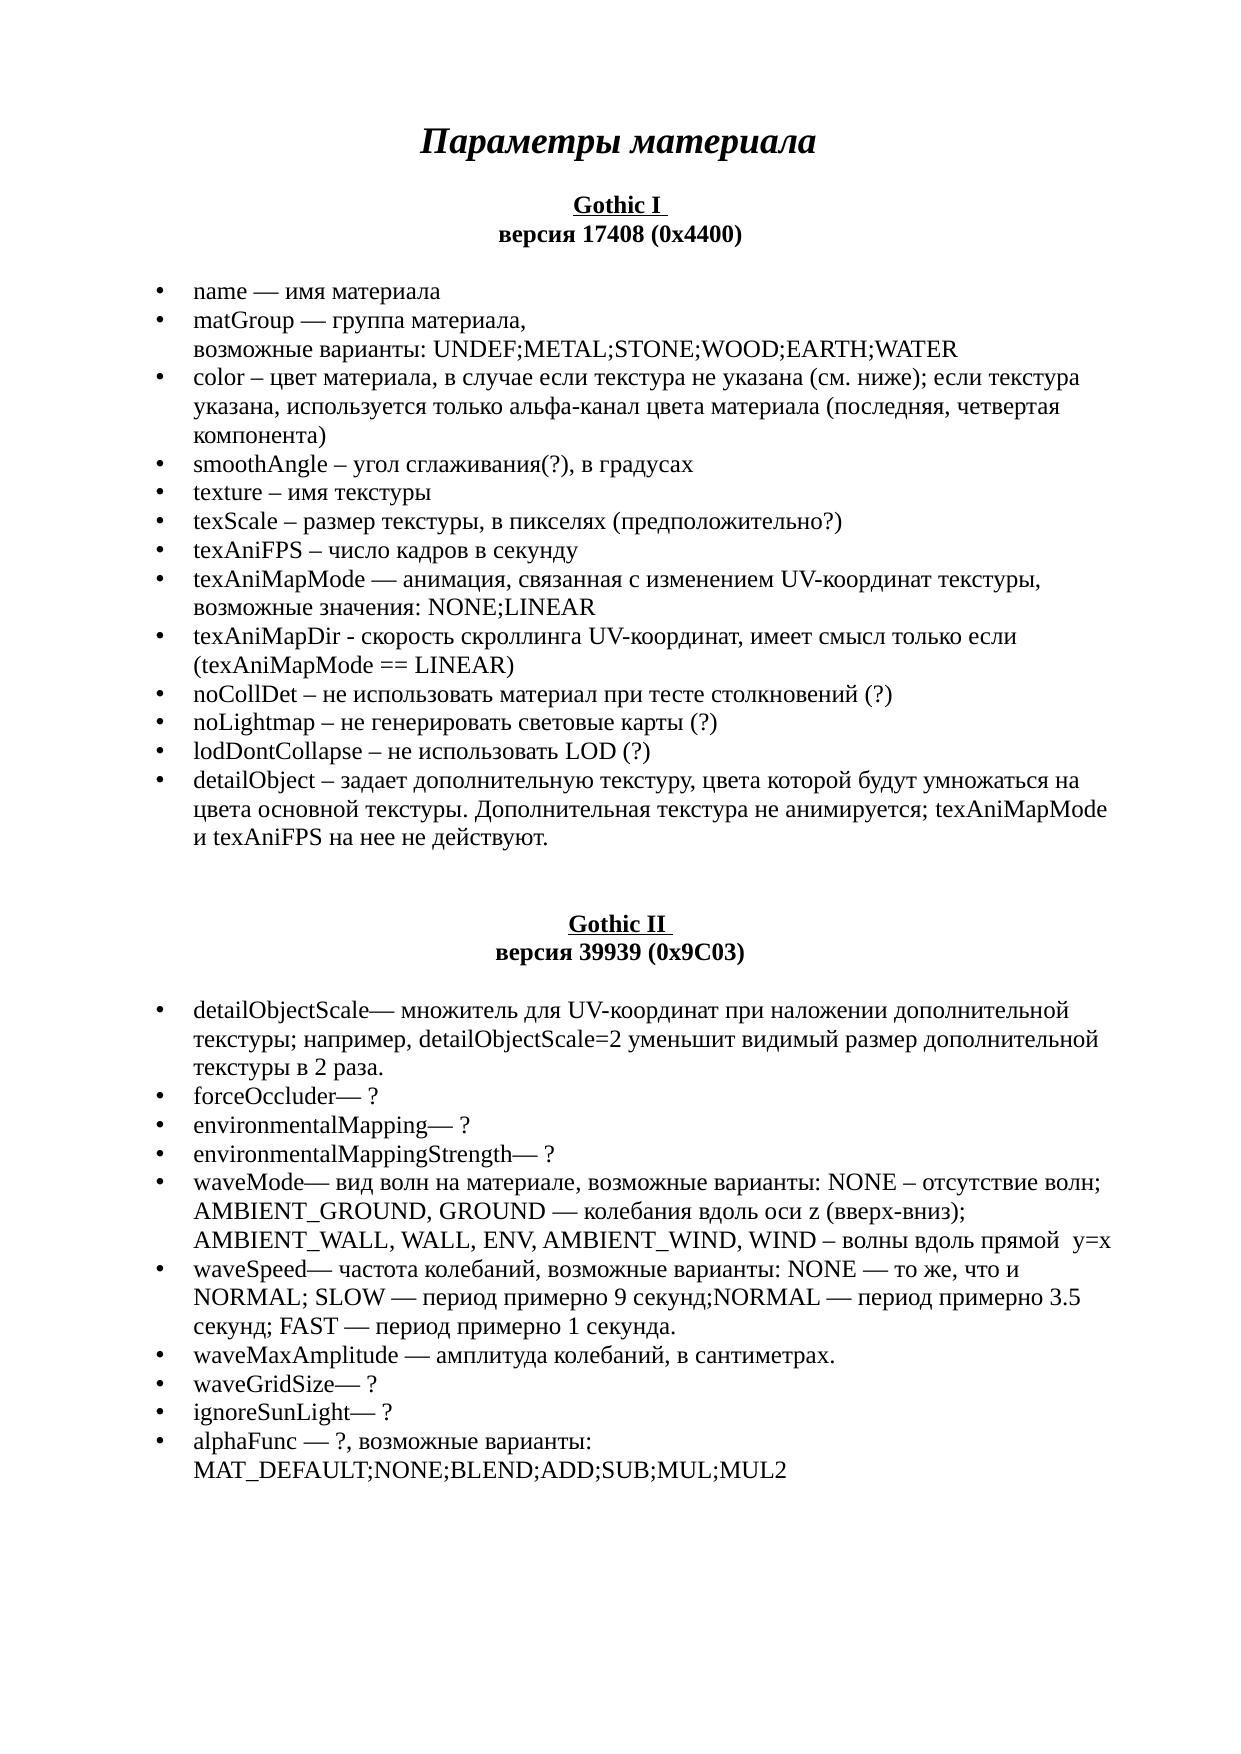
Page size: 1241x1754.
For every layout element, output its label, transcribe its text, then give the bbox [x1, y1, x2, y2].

list environmentalMappingStrength— ? [156, 1139, 1122, 1167]
list texAniMapDir - скорость скроллинга UV-координат, имеет смысл только если (texAniMapMode == LINEAR) [156, 621, 1122, 679]
text Gothic II [118, 909, 1122, 937]
list smoothAngle – угол сглаживания(?), в градусах [156, 449, 1122, 477]
list waveMaxAmplitude — амплитуда колебаний, в сантиметрах. [156, 1340, 1122, 1369]
text версия 17408 (0x4400) [118, 219, 1122, 247]
list detailObjectScale— множитель для UV-координат при наложении дополнительной текстуры; например, detailObjectScale=2 уменьшит видимый размер дополнительной текстуры в 2 раза. [156, 995, 1122, 1081]
list waveMode— вид волн на материале, возможные варианты: NONE – отсутствие волн; AMBIENT_GROUND, GROUND — колебания вдоль оси z (вверх-вниз); AMBIENT_WALL, WALL, ENV, AMBIENT_WIND, WIND – волны вдоль прямой y=x [156, 1167, 1122, 1254]
text Параметры материала [118, 118, 1122, 161]
list texScale – размер текстуры, в пикселях (предположительно?) [156, 506, 1122, 535]
list name — имя материала [156, 276, 1122, 305]
list возможные варианты: UNDEF;METAL;STONE;WOOD;EARTH;WATER [156, 334, 1122, 362]
list texAniMapMode — анимация, связанная с изменением UV-координат текстуры, [156, 564, 1122, 592]
list ignoreSunLight— ? [156, 1397, 1122, 1426]
text версия 39939 (0x9C03) [118, 937, 1122, 966]
list alphaFunc — ?, возможные варианты: MAT_DEFAULT;NONE;BLEND;ADD;SUB;MUL;MUL2 [156, 1426, 1122, 1484]
list noLightmap – не генерировать световые карты (?) [156, 707, 1122, 736]
list waveGridSize— ? [156, 1369, 1122, 1397]
list noCollDet – не использовать материал при тесте столкновений (?) [156, 679, 1122, 707]
list возможные значения: NONE;LINEAR [156, 592, 1122, 621]
list environmentalMapping— ? [156, 1110, 1122, 1139]
text Gothic I [118, 190, 1122, 219]
list lodDontCollapse – не использовать LOD (?) [156, 736, 1122, 765]
list forceOccluder— ? [156, 1081, 1122, 1110]
list texAniFPS – число кадров в секунду [156, 535, 1122, 564]
list waveSpeed— частота колебаний, возможные варианты: NONE — то же, что и NORMAL; SLOW — период примерно 9 секунд;NORMAL — период примерно 3.5 секунд; FAST — период примерно 1 секунда. [156, 1254, 1122, 1340]
list detailObject – задает дополнительную текстуру, цвета которой будут умножаться на цвета основной текстуры. Дополнительная текстура не анимируется; texAniMapMode и texAniFPS на нее не действуют. [156, 765, 1122, 851]
list texture – имя текстуры [156, 477, 1122, 506]
list color – цвет материала, в случае если текстура не указана (см. ниже); если текстура указана, используется только альфа-канал цвета материала (последняя, четвертая компонента) [156, 362, 1122, 449]
list matGroup — группа материала, [156, 305, 1122, 334]
